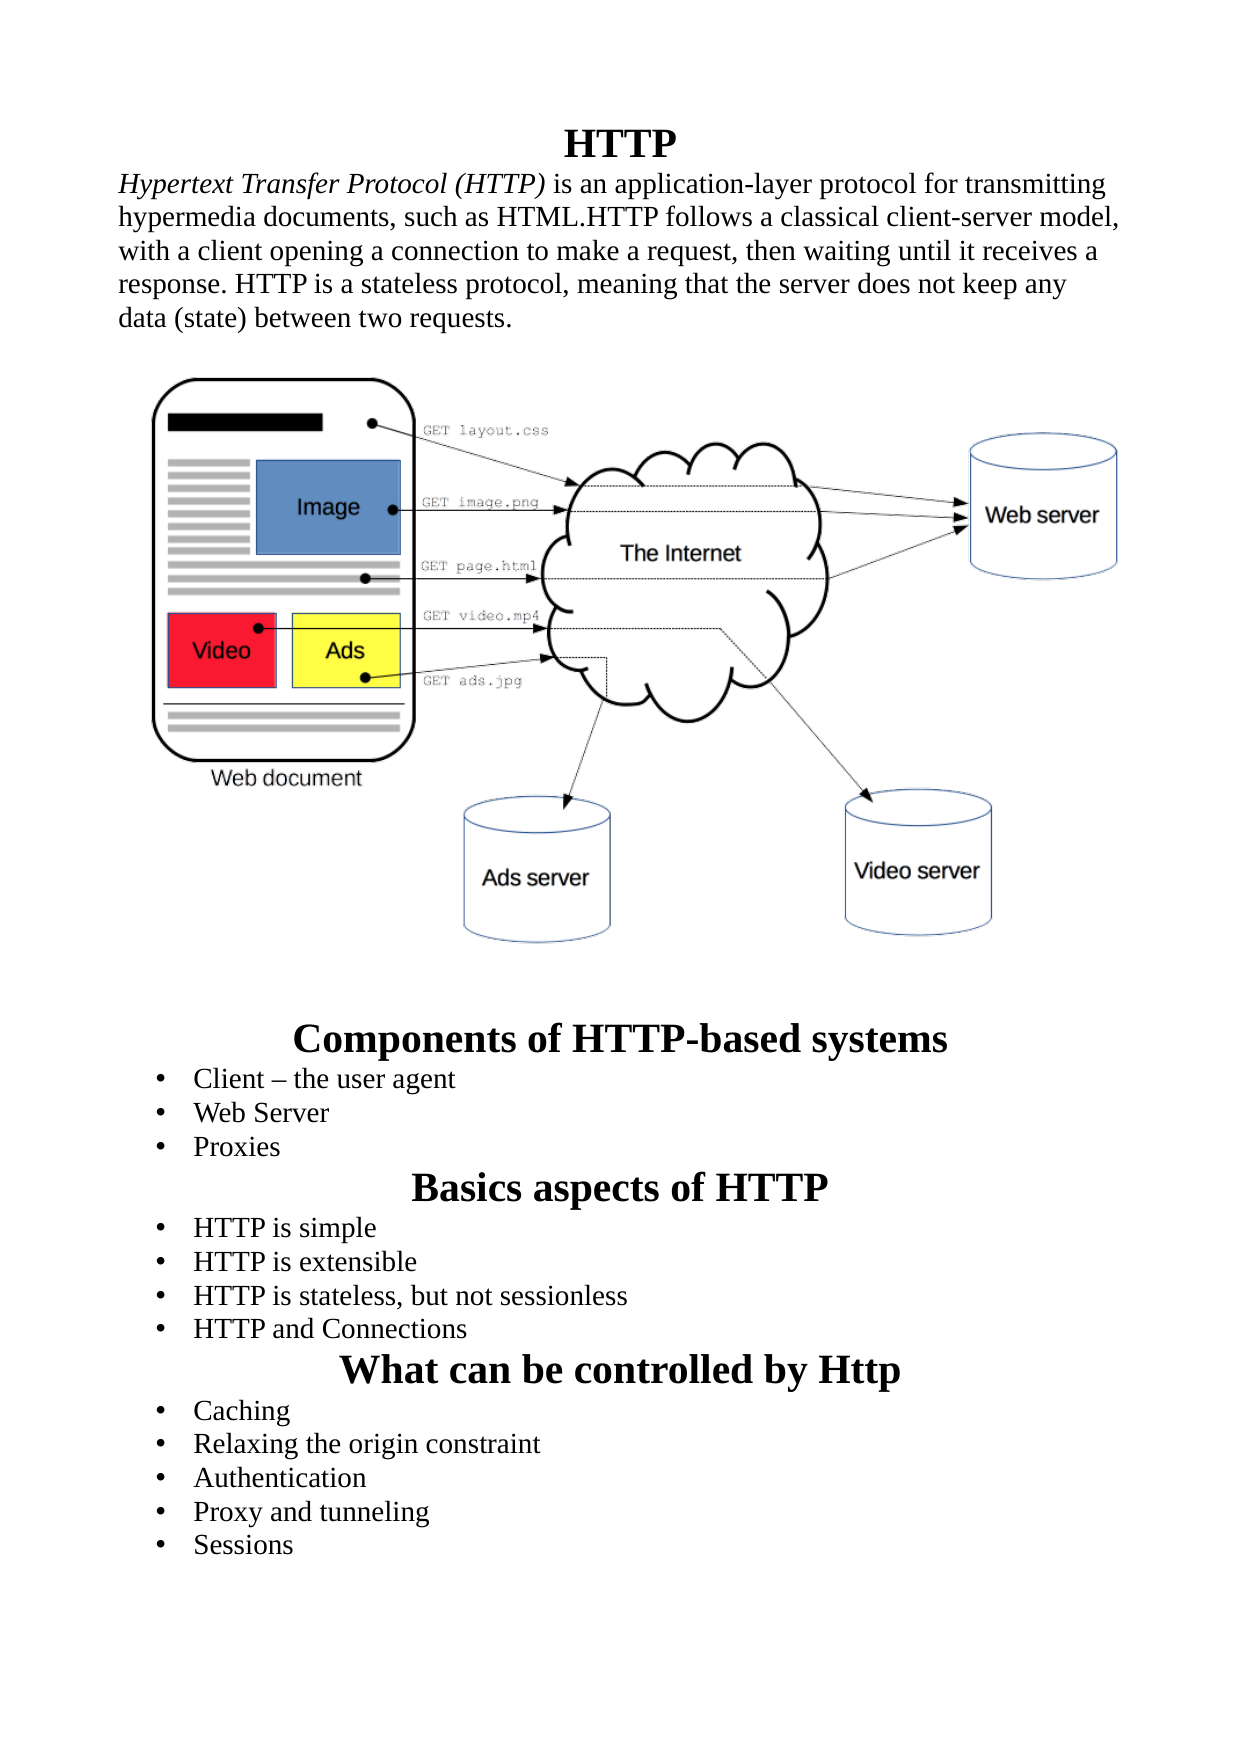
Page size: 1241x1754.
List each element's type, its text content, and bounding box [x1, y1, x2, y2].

list HTTP and Connections [156, 1311, 1122, 1345]
list Relaxing the origin constraint [156, 1426, 1122, 1460]
list Proxies [156, 1129, 1122, 1162]
list Sessions [156, 1527, 1122, 1561]
list Web Server [156, 1095, 1122, 1129]
text Hypertext Transfer Protocol (HTTP) is an application-layer protocol for transmitting hypermedia documents, such as HTML.HTTP follows a classical client-server model, with a client opening a connection to make a request, then waiting until it receives a response. HTTP is a stateless protocol, meaning that the server does not keep any data (state) between two requests. [118, 166, 1122, 334]
text Components of HTTP-based systems [118, 1013, 1122, 1061]
list HTTP is extensible [156, 1244, 1122, 1278]
list HTTP is stateless, but not sessionless [156, 1278, 1122, 1311]
picture [132, 365, 1137, 956]
text HTTP [118, 118, 1122, 166]
text Basics aspects of HTTP [118, 1162, 1122, 1210]
list Caching [156, 1393, 1122, 1426]
list Proxy and tunneling [156, 1494, 1122, 1527]
list HTTP is simple [156, 1210, 1122, 1244]
list Client – the user agent [156, 1061, 1122, 1095]
text What can be controlled by Http [118, 1345, 1122, 1393]
list Authentication [156, 1460, 1122, 1494]
